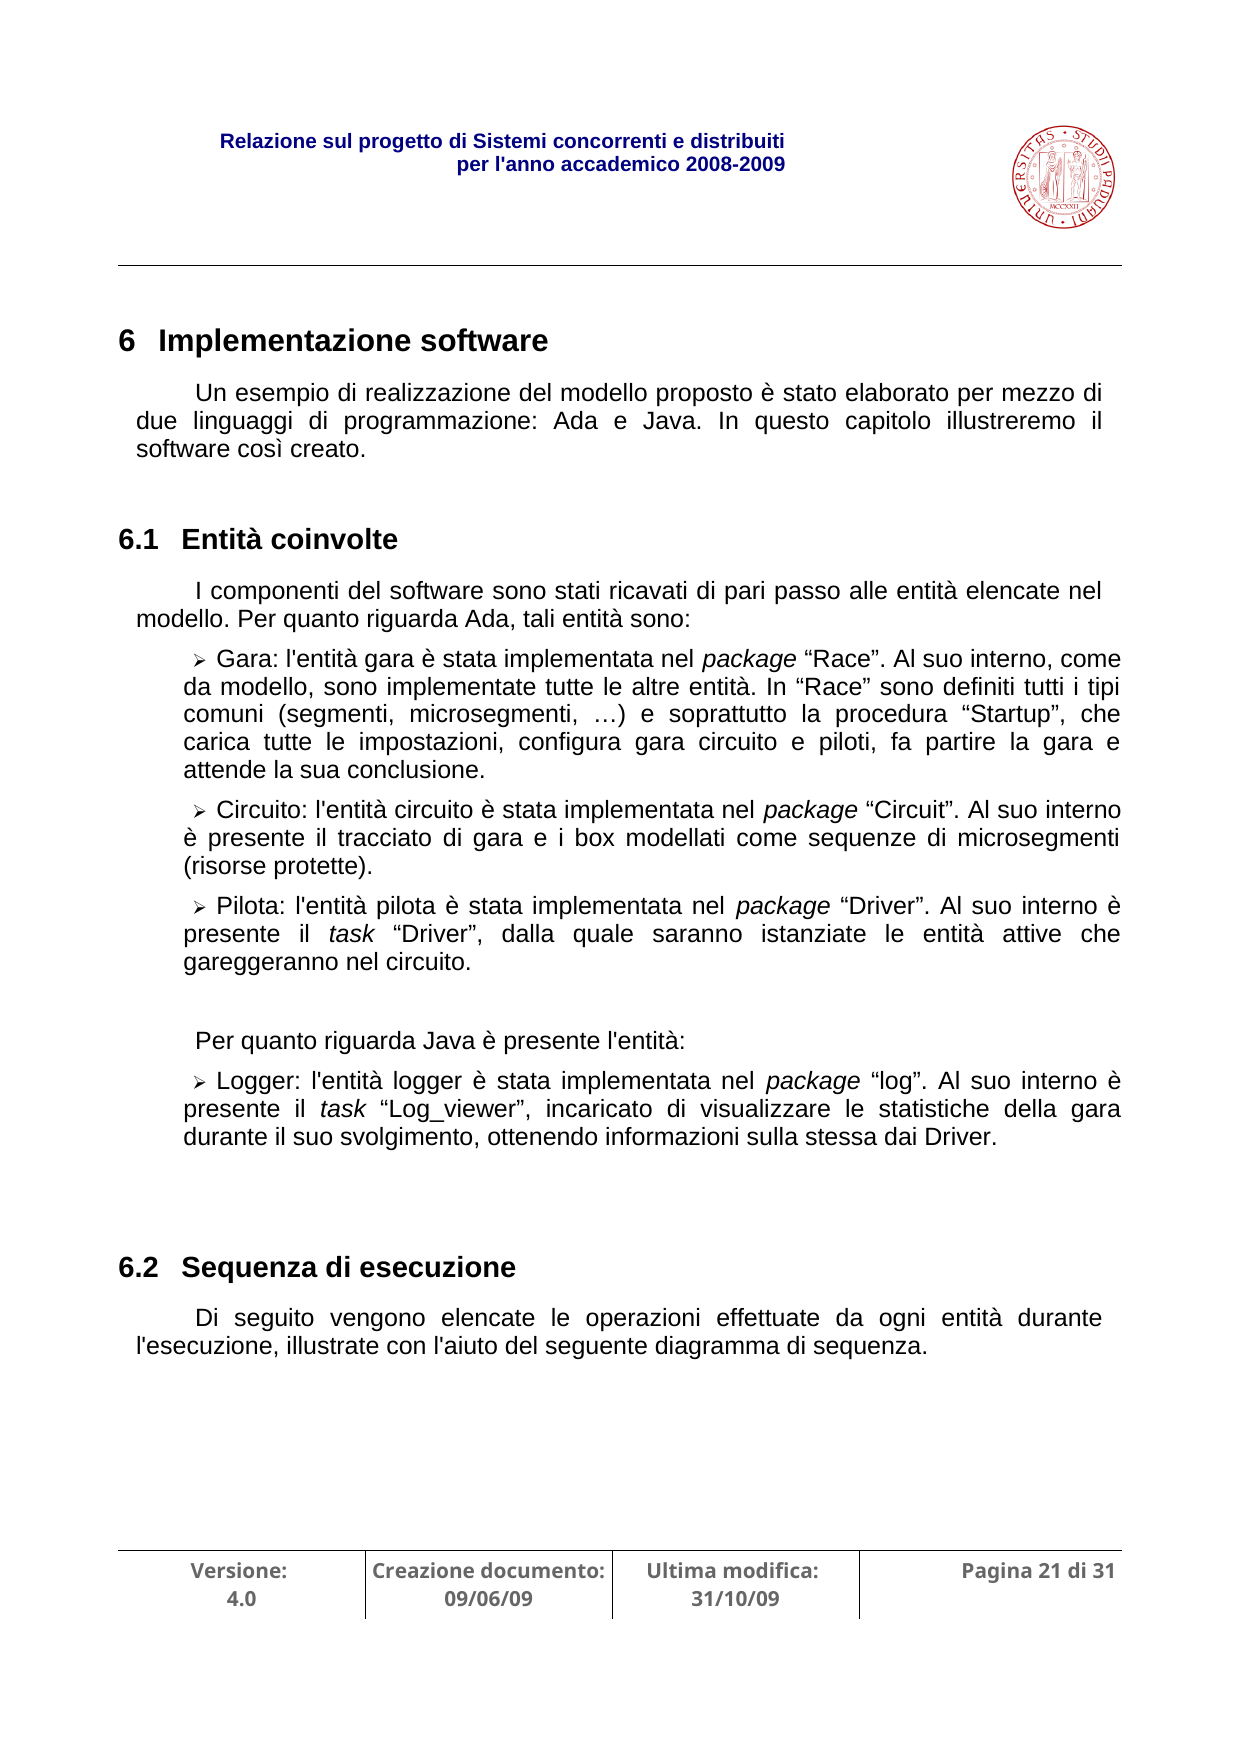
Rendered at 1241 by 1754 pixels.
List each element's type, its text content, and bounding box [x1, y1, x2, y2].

text Per quanto riguarda Java è presente l'entità: [136, 1027, 1104, 1055]
list Pilota: l'entità pilota è stata implementata nel package “Driver”. Al suo interno è presente il task “Driver”, dalla quale saranno istanziate le entità attive che gareggeranno nel circuito. [183, 891, 1122, 975]
subtitle Implementazione software [118, 323, 1122, 358]
list Circuito: l'entità circuito è stata implementata nel package “Circuit”. Al suo interno è presente il tracciato di gara e i box modellati come sequenze di microsegmenti (risorse protette). [183, 796, 1122, 879]
subtitle Sequenza di esecuzione [118, 1251, 1122, 1283]
picture [1010, 123, 1117, 231]
subtitle Entità coinvolte [118, 523, 1122, 556]
list Gara: l'entità gara è stata implementata nel package “Race”. Al suo interno, come da modello, sono implementate tutte le altre entità. In “Race” sono definiti tutti i tipi comuni (segmenti, microsegmenti, …) e soprattutto la procedura “Startup”, che carica tutte le impostazioni, configura gara circuito e piloti, fa partire la gara e attende la sua conclusione. [183, 644, 1122, 784]
text I componenti del software sono stati ricavati di pari passo alle entità elencate nel modello. Per quanto riguarda Ada, tali entità sono: [136, 577, 1104, 632]
list Logger: l'entità logger è stata implementata nel package “log”. Al suo interno è presente il task “Log_viewer”, incaricato di visualizzare le statistiche della gara durante il suo svolgimento, ottenendo informazioni sulla stessa dai Driver. [183, 1067, 1122, 1150]
text Un esempio di realizzazione del modello proposto è stato elaborato per mezzo di due linguaggi di programmazione: Ada e Java. In questo capitolo illustreremo il software così creato. [136, 379, 1104, 463]
text Di seguito vengono elencate le operazioni effettuate da ogni entità durante l'esecuzione, illustrate con l'aiuto del seguente diagramma di sequenza. [136, 1304, 1104, 1360]
